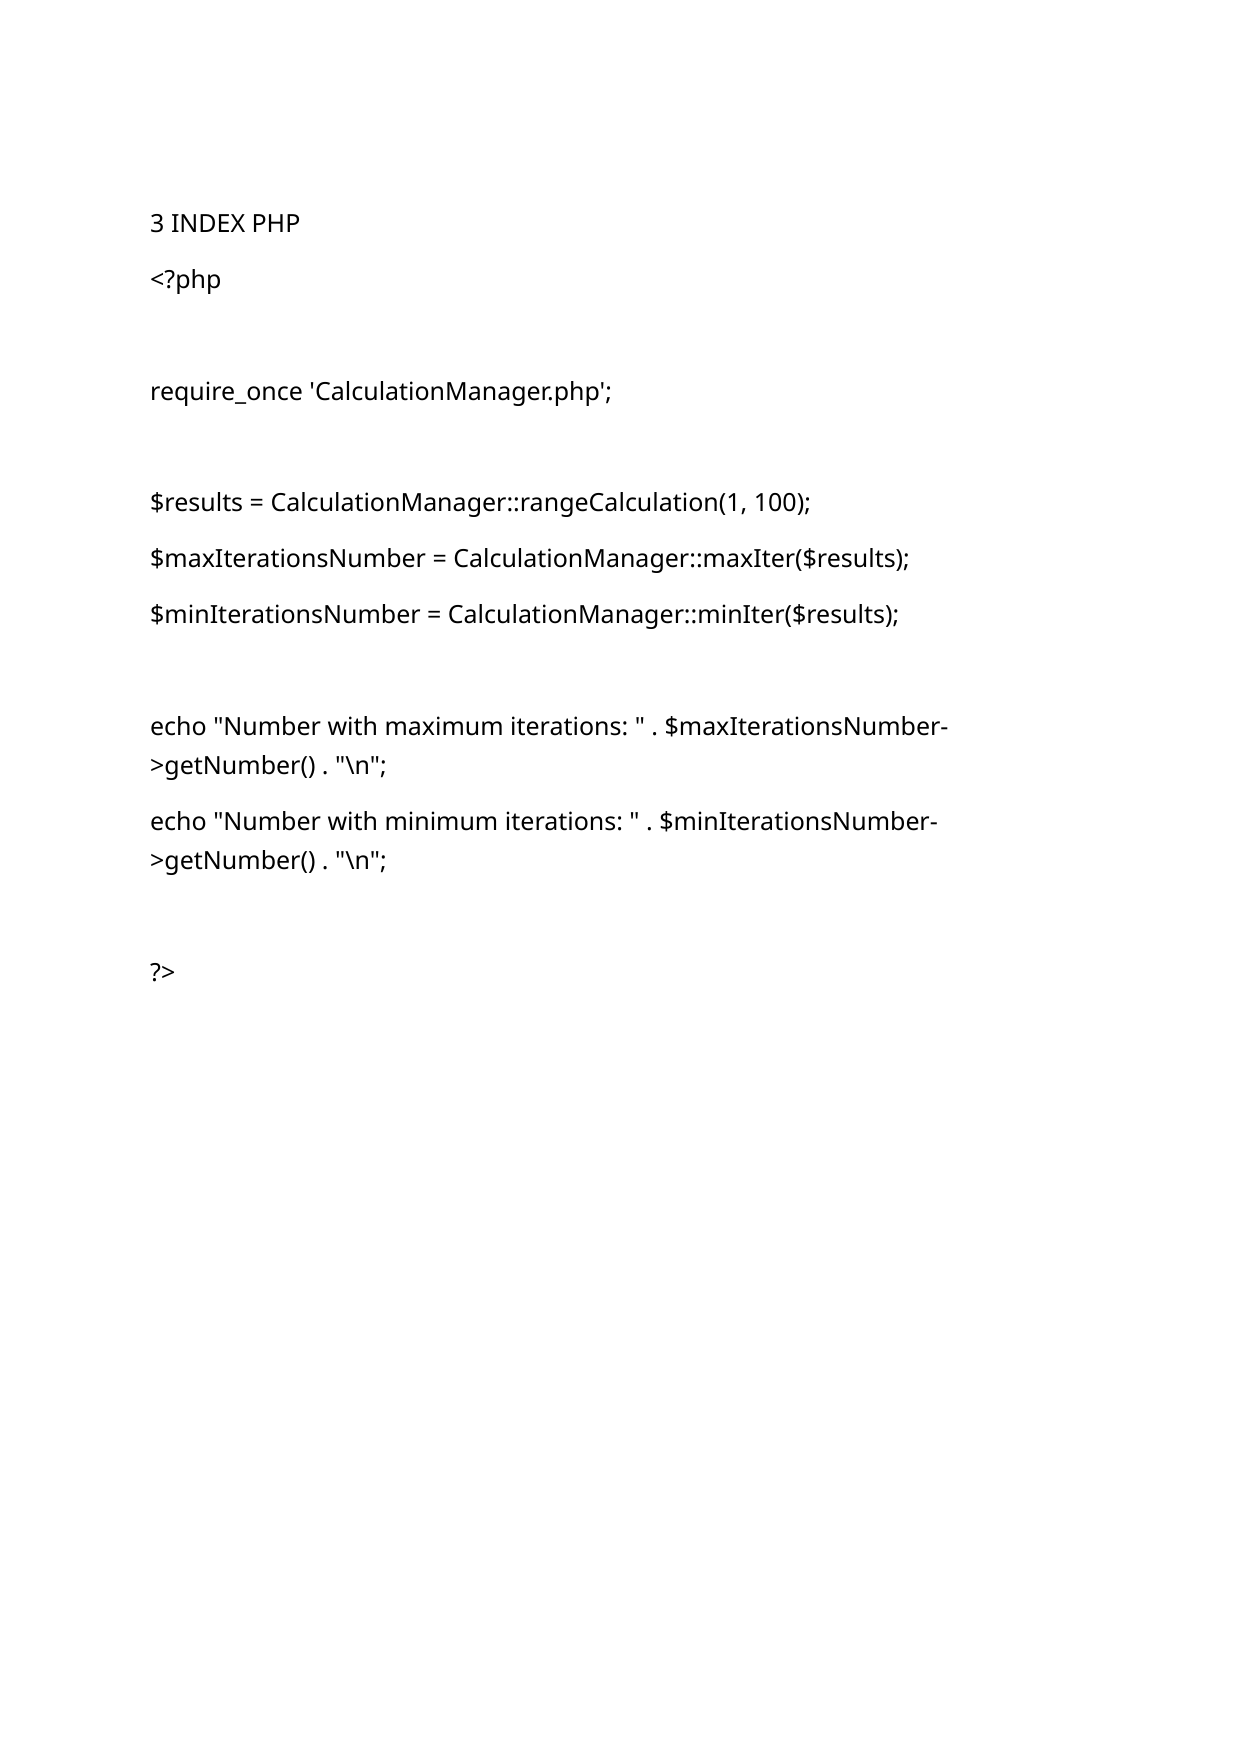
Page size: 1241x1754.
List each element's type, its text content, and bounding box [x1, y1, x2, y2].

text ?> [150, 954, 1090, 988]
text $results = CalculationManager::rangeCalculation(1, 100); [150, 485, 1090, 519]
text <?php [150, 262, 1090, 296]
text echo "Number with maximum iterations: " . $maxIterationsNumber->getNumber() . "\n"; [150, 708, 1090, 782]
text 3 INDEX PHP [150, 206, 1090, 240]
text $maxIterationsNumber = CalculationManager::maxIter($results); [150, 541, 1090, 575]
text echo "Number with minimum iterations: " . $minIterationsNumber->getNumber() . "\n"; [150, 803, 1090, 877]
text require_once 'CalculationManager.php'; [150, 373, 1090, 407]
text $minIterationsNumber = CalculationManager::minIter($results); [150, 597, 1090, 631]
